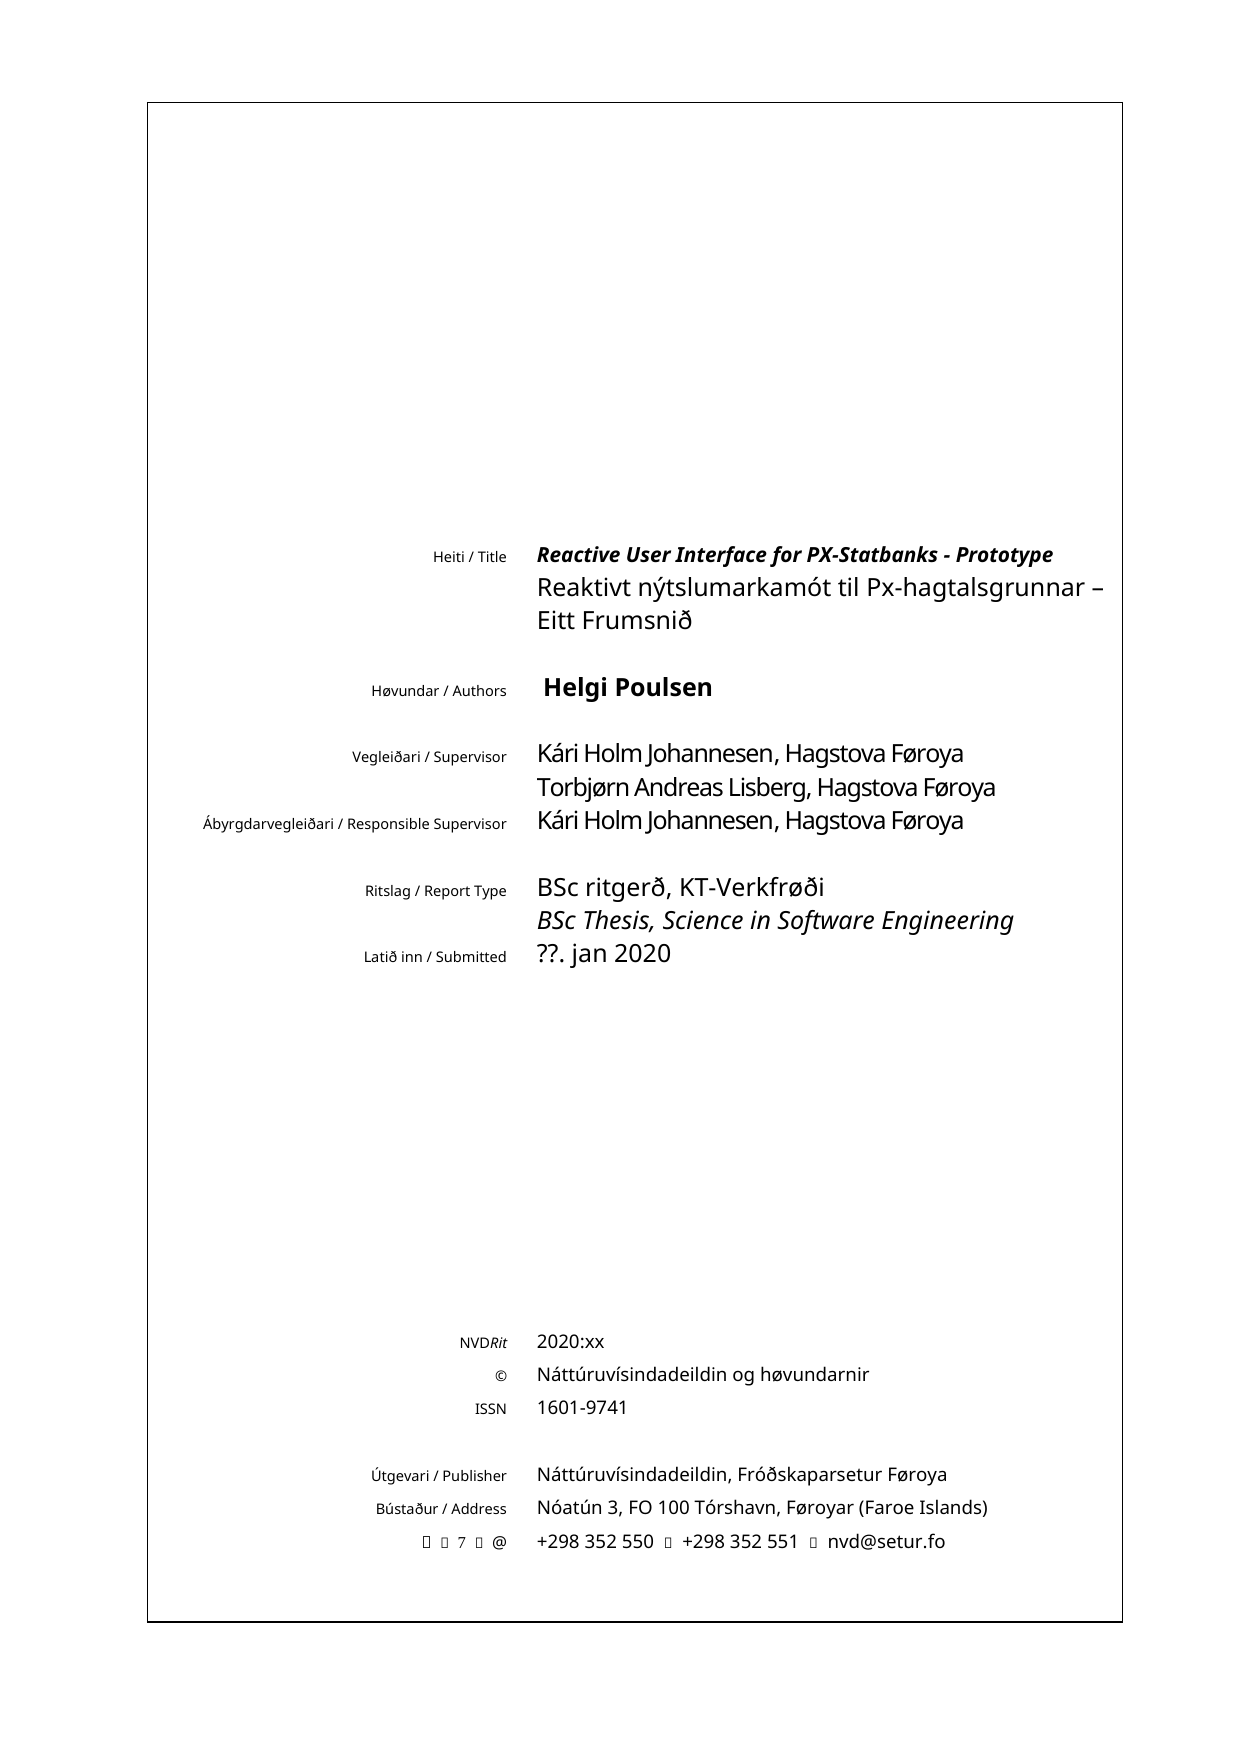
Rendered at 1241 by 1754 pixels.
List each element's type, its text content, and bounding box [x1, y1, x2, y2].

table_cell Vegleiðari / Supervisor [148, 736, 513, 803]
table_cell [513, 1555, 530, 1621]
table_cell [513, 536, 530, 636]
table_cell [513, 636, 530, 669]
table_cell [530, 1555, 1119, 1621]
table_cell [513, 703, 530, 736]
table_cell [513, 1388, 530, 1421]
table_cell Helgi Poulsen [530, 670, 1119, 703]
table_cell [530, 403, 1119, 469]
table_cell [513, 403, 530, 469]
table_cell [148, 636, 513, 669]
table_cell [148, 403, 513, 469]
table_cell [513, 1321, 530, 1355]
table_cell [530, 470, 1119, 536]
table_cell [530, 1421, 1119, 1455]
table_cell [513, 836, 530, 869]
table_cell Bústaður / Address [148, 1488, 513, 1521]
table_cell Kári Holm Johannesen, Hagstova Føroya Torbjørn Andreas Lisberg, Hagstova Føroya [530, 736, 1119, 803]
table_cell [530, 970, 1119, 1321]
table_cell [148, 970, 513, 1321]
table_cell [513, 736, 530, 803]
table_cell Náttúruvísindadeildin og høvundarnir [530, 1355, 1119, 1388]
table_cell © [148, 1355, 513, 1388]
table_cell     @ [148, 1521, 513, 1555]
table_cell [513, 1421, 530, 1455]
table_cell [530, 836, 1119, 869]
table_cell Heiti / Title [148, 536, 513, 636]
table_cell NVDRit [148, 1321, 513, 1355]
table_cell [513, 470, 530, 536]
table_cell [530, 703, 1119, 736]
table_cell BSc ritgerð, KT-Verkfrøði BSc Thesis, Science in Software Engineering [530, 870, 1119, 936]
table_cell Náttúruvísindadeildin, Fróðskaparsetur Føroya [530, 1455, 1119, 1488]
table_cell [513, 1455, 530, 1488]
table_cell [513, 1355, 530, 1388]
table_header [148, 103, 513, 403]
table_cell [148, 1555, 513, 1621]
table_cell Ritslag / Report Type [148, 870, 513, 936]
table_cell [513, 970, 530, 1321]
table_cell Ábyrgdarvegleiðari / Responsible Supervisor [148, 803, 513, 836]
table_cell 1601-9741 [530, 1388, 1119, 1421]
table_header [530, 103, 1119, 403]
table_cell [513, 936, 530, 969]
table_cell [148, 470, 513, 536]
table_cell [148, 836, 513, 869]
table_cell [513, 1488, 530, 1521]
table_cell [148, 1421, 513, 1455]
table_cell ??. jan 2020 [530, 936, 1119, 969]
table_cell [513, 803, 530, 836]
table_cell Latið inn / Submitted [148, 936, 513, 969]
table_cell [530, 636, 1119, 669]
table_cell [513, 670, 530, 703]
table_cell ISSN [148, 1388, 513, 1421]
table_header [513, 103, 530, 403]
table_cell Kári Holm Johannesen, Hagstova Føroya [530, 803, 1119, 836]
table_cell [513, 870, 530, 936]
table_cell Nóatún 3, FO 100 Tórshavn, Føroyar (Faroe Islands) [530, 1488, 1119, 1521]
table_cell Høvundar / Authors [148, 670, 513, 703]
table_cell [513, 1521, 530, 1555]
table_cell Útgevari / Publisher [148, 1455, 513, 1488]
table_cell Reactive User Interface for PX-Statbanks - Prototype Reaktivt nýtslumarkamót til Px-hagtalsgrunnar – Eitt Frumsnið [530, 536, 1119, 636]
table_cell +298 352 550  +298 352 551  nvd@setur.fo [530, 1521, 1119, 1555]
table_cell [148, 703, 513, 736]
table_cell 2020:xx [530, 1321, 1119, 1355]
